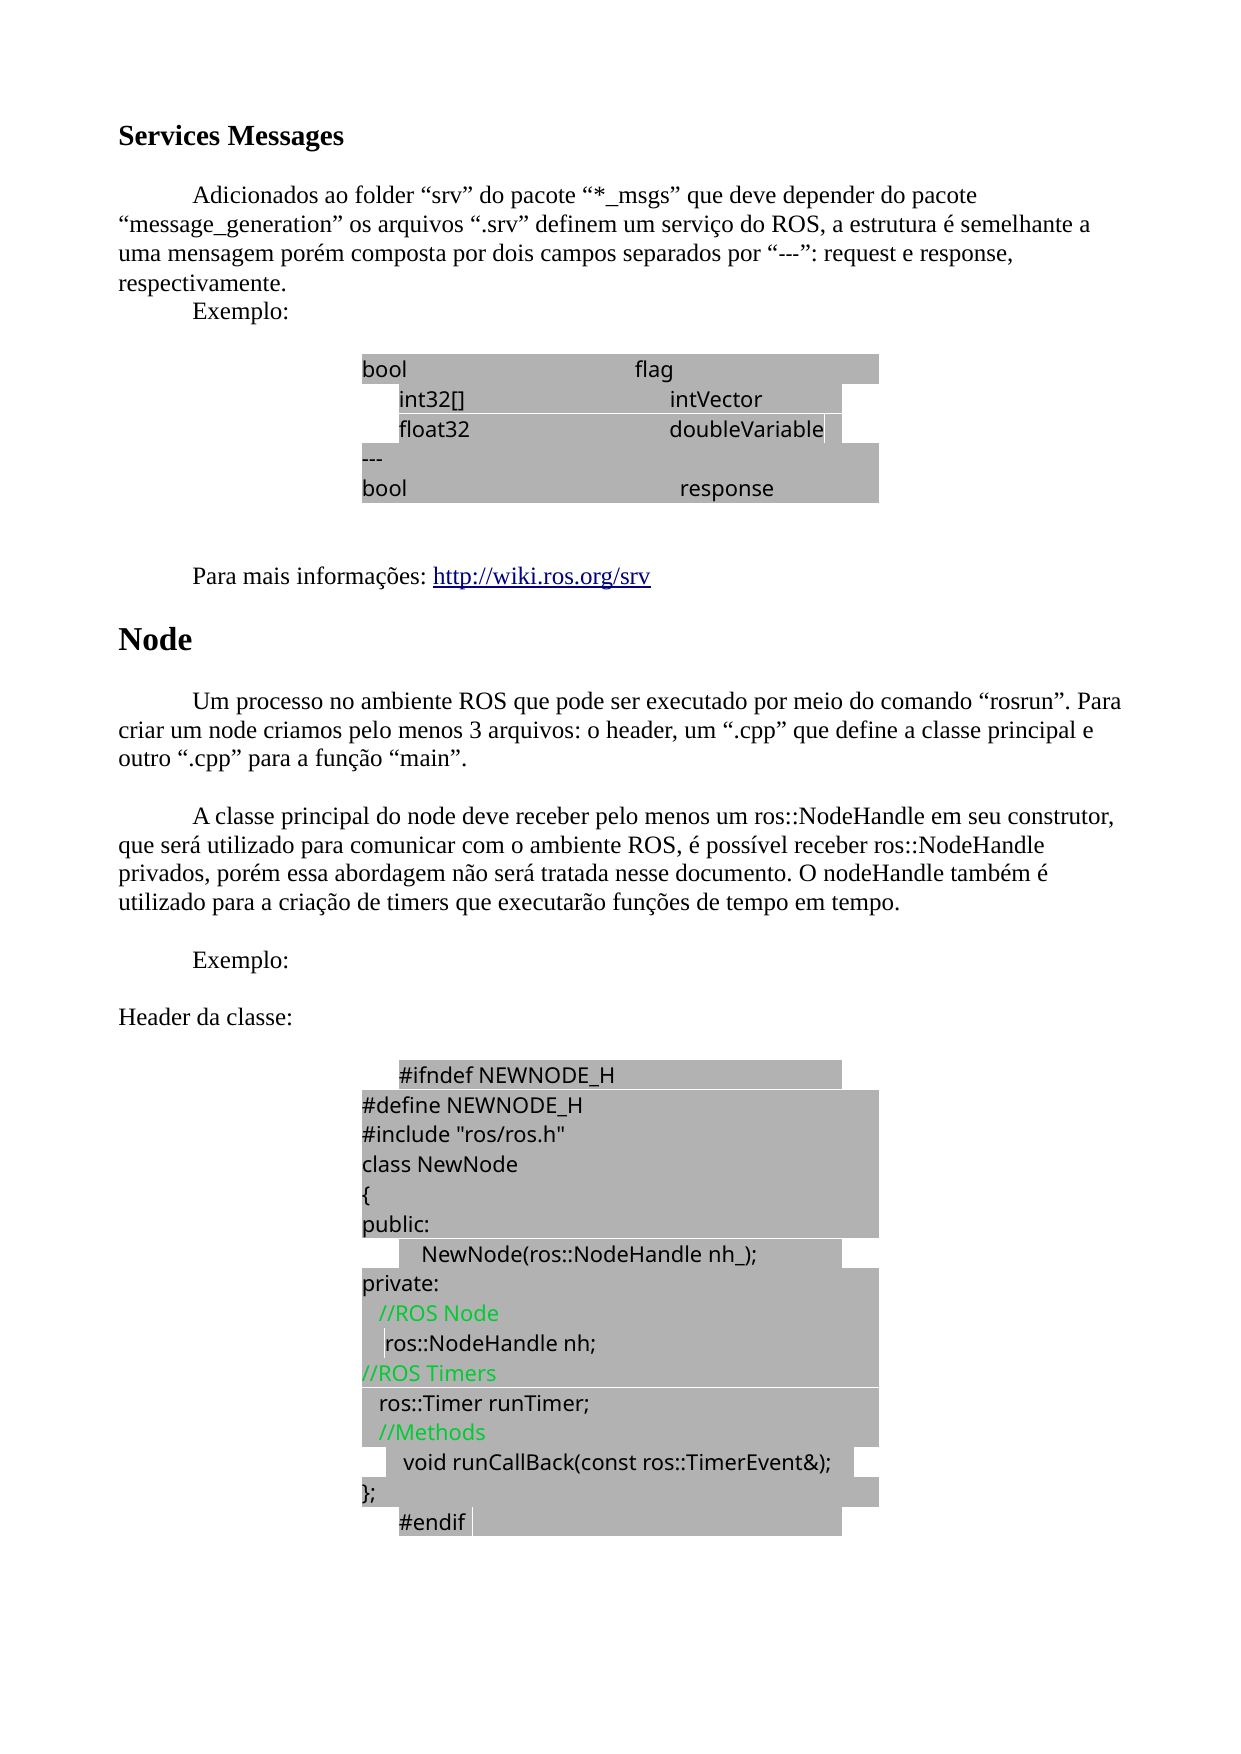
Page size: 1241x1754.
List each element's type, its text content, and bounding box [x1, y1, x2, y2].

text --- [118, 443, 1122, 473]
text ros::NodeHandle nh; [118, 1328, 1122, 1358]
text Um processo no ambiente ROS que pode ser executado por meio do comando “rosrun”. Para criar um node criamos pelo menos 3 arquivos: o header, um “.cpp” que define a classe principal e outro “.cpp” para a função “main”. [118, 686, 1122, 772]
text #endif [118, 1507, 1122, 1536]
text #define NEWNODE_H [118, 1089, 1122, 1119]
text Exemplo: [118, 296, 1122, 325]
text class NewNode [118, 1149, 1122, 1179]
text }; [118, 1477, 1122, 1507]
text void runCallBack(const ros::TimerEvent&); [118, 1447, 1122, 1477]
text public: [118, 1209, 1122, 1238]
text A classe principal do node deve receber pelo menos um ros::NodeHandle em seu construtor, que será utilizado para comunicar com o ambiente ROS, é possível receber ros::NodeHandle privados, porém essa abordagem não será tratada nesse documento. O nodeHandle também é utilizado para a criação de timers que executarão funções de tempo em tempo. [118, 801, 1122, 916]
text #include "ros/ros.h" [118, 1119, 1122, 1149]
text Para mais informações: http://wiki.ros.org/srv [118, 561, 1122, 590]
text //ROS Node [118, 1298, 1122, 1328]
text Services Messages [118, 118, 1122, 152]
text Adicionados ao folder “srv” do pacote “*_msgs” que deve depender do pacote “message_generation” os arquivos “.srv” definem um serviço do ROS, a estrutura é semelhante a uma mensagem porém composta por dois campos separados por “---”: request e response, respectivamente. [118, 180, 1122, 296]
text float32 doubleVariable [118, 413, 1122, 443]
text Header da classe: [118, 1002, 1122, 1031]
text #ifndef NEWNODE_H [118, 1060, 1122, 1089]
text private: [118, 1268, 1122, 1298]
text int32[] intVector [118, 384, 1122, 413]
text Node [118, 619, 1122, 657]
text //Methods [118, 1417, 1122, 1447]
text { [118, 1179, 1122, 1209]
text //ROS Timers [118, 1358, 1122, 1387]
text ros::Timer runTimer; [118, 1387, 1122, 1417]
text bool response [118, 473, 1122, 503]
text bool flag [118, 354, 1122, 384]
text NewNode(ros::NodeHandle nh_); [118, 1238, 1122, 1268]
text Exemplo: [118, 945, 1122, 973]
